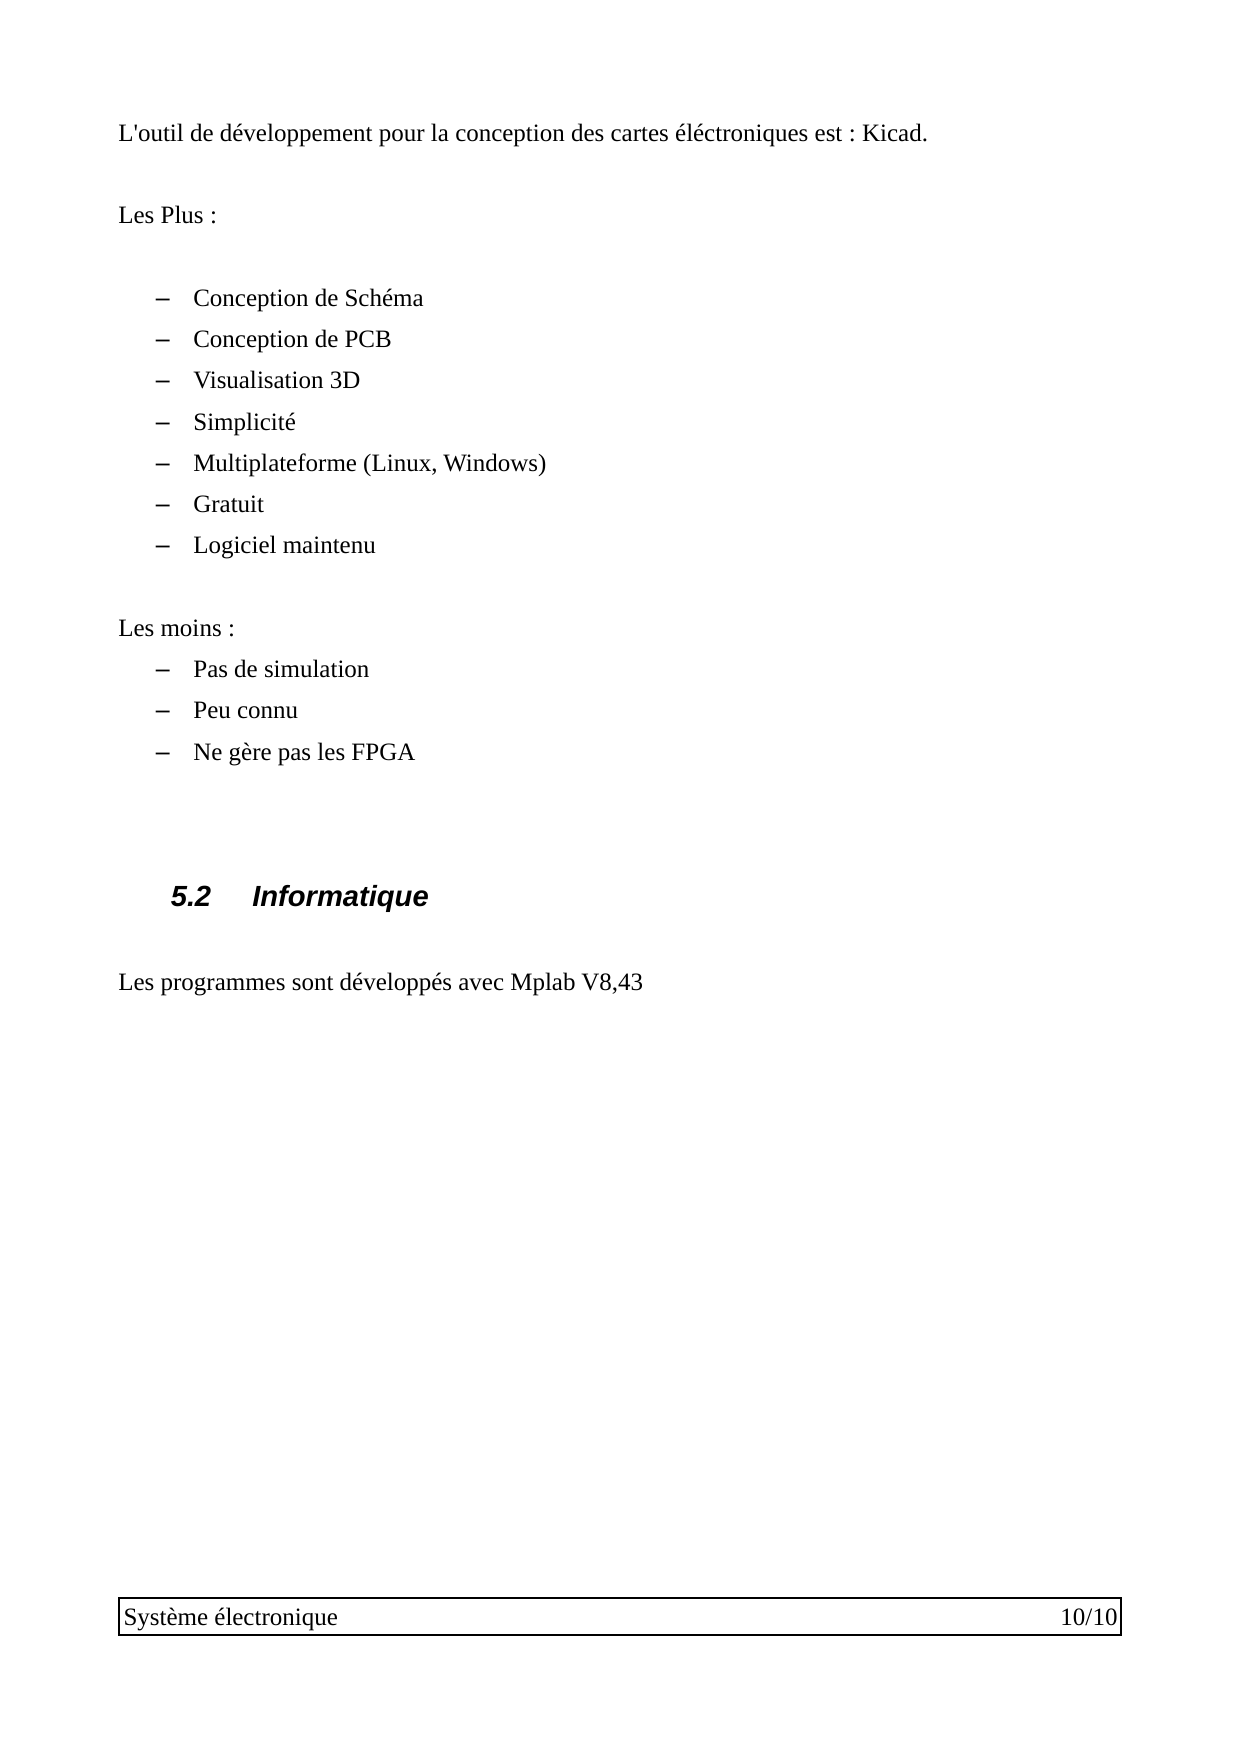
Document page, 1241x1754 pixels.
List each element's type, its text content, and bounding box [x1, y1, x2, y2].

list Gratuit [156, 489, 1122, 518]
list Conception de PCB [156, 324, 1122, 353]
list Peu connu [156, 696, 1122, 724]
text Les Plus : [118, 201, 1122, 229]
text Les programmes sont développés avec Mplab V8,43 [118, 967, 1122, 995]
text Les moins : [118, 613, 1122, 642]
list Visualisation 3D [156, 366, 1122, 394]
list Multiplateforme (Linux, Windows) [156, 448, 1122, 477]
list Pas de simulation [156, 654, 1122, 683]
text L'outil de développement pour la conception des cartes éléctroniques est : Kicad. [118, 118, 1122, 147]
subtitle Informatique [162, 879, 1122, 913]
list Ne gère pas les FPGA [156, 737, 1122, 766]
list Conception de Schéma [156, 283, 1122, 312]
list Logiciel maintenu [156, 531, 1122, 559]
list Simplicité [156, 407, 1122, 436]
